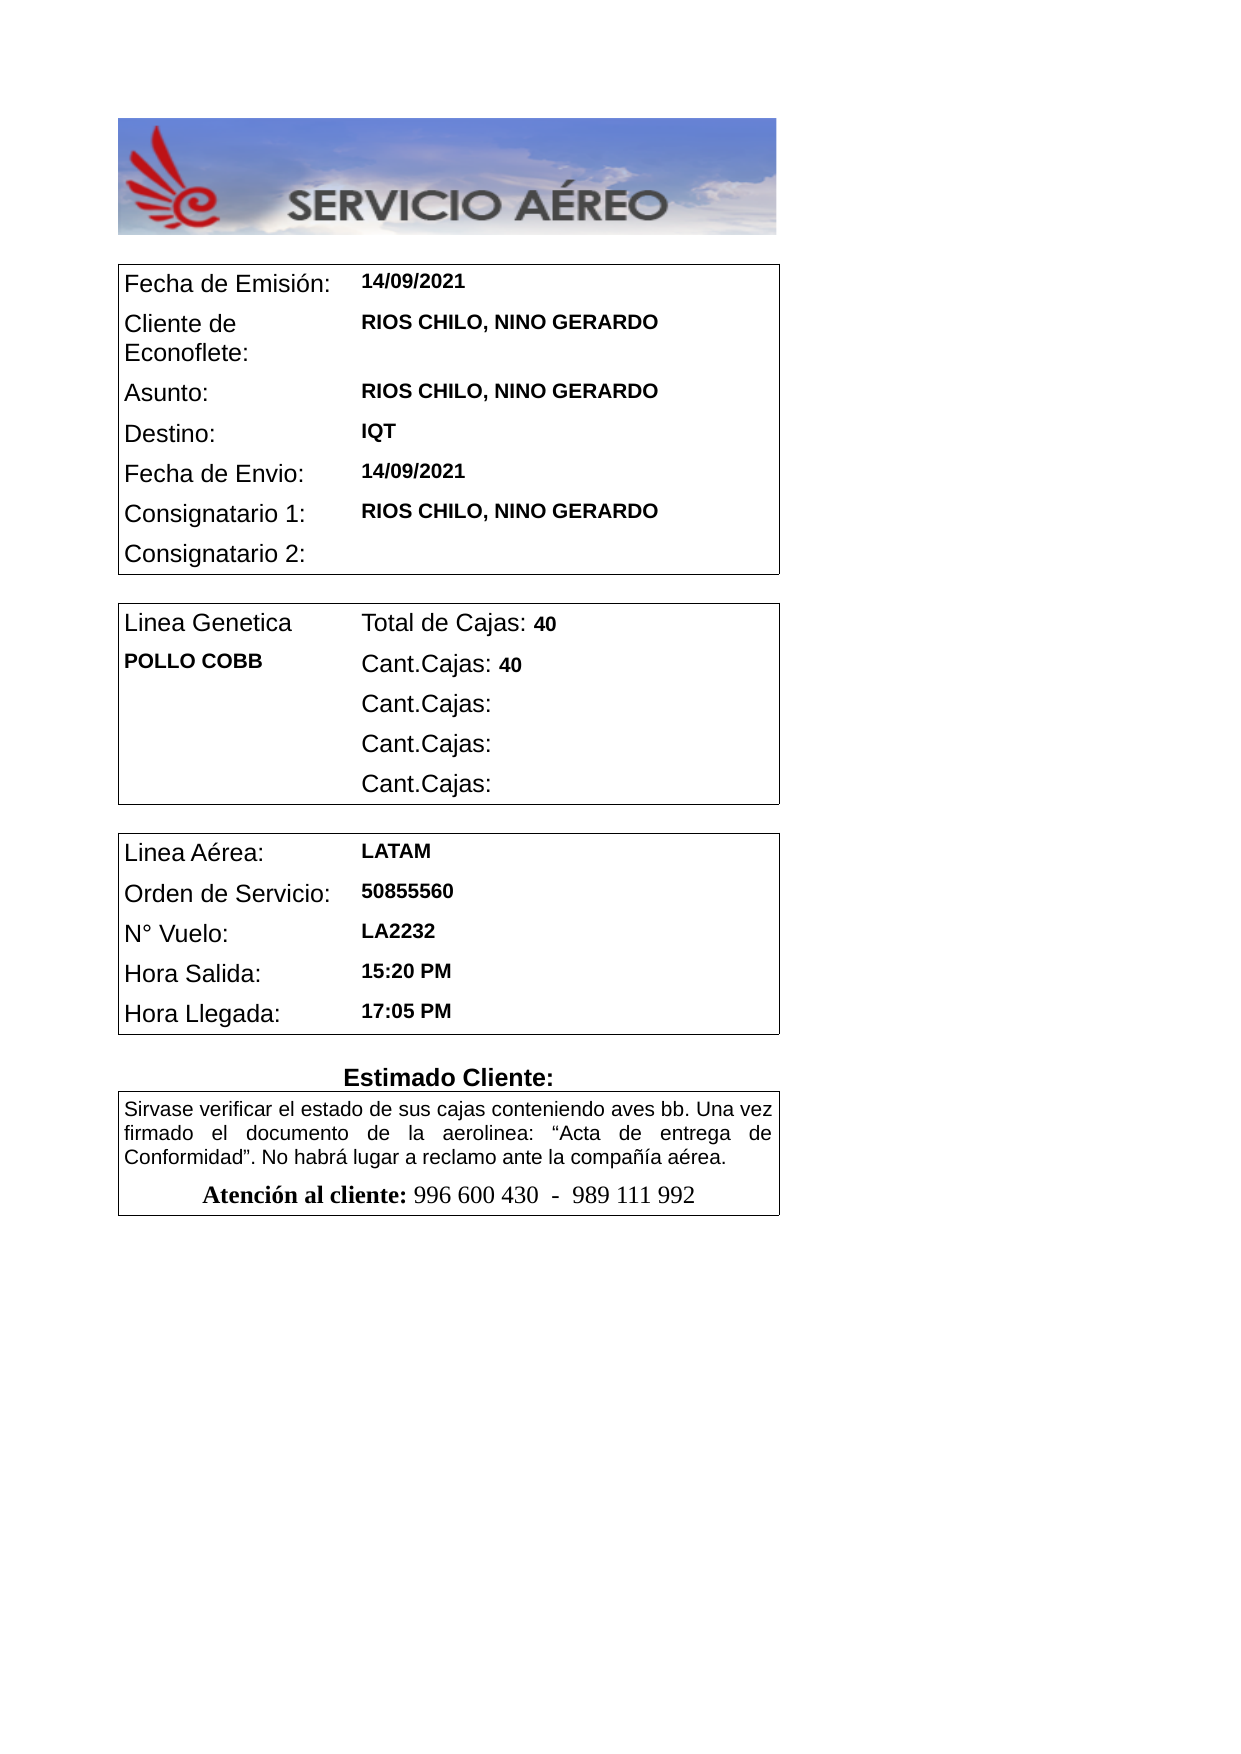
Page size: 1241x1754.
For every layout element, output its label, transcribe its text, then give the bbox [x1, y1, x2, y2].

table_cell Consignatario 2: [119, 534, 356, 574]
table_cell Orden de Servicio: [119, 873, 356, 913]
table_cell Atención al cliente: 996 600 430 - 989 111 992 [119, 1175, 779, 1215]
table_cell RIOS CHILO, NINO GERARDO [356, 373, 779, 413]
table_header Fecha de Emisión: [119, 265, 356, 304]
table_cell Cant.Cajas: [356, 723, 779, 763]
table_cell Total de Cajas: 40 [356, 604, 779, 643]
table_cell Estimado Cliente: [118, 1035, 779, 1091]
table_cell Linea Aérea: [119, 834, 356, 873]
table_cell [119, 764, 356, 804]
table_cell [356, 575, 779, 603]
table_cell 17:05 PM [356, 994, 779, 1034]
table_cell Hora Salida: [119, 953, 356, 993]
table_cell RIOS CHILO, NINO GERARDO [356, 304, 779, 373]
table_cell 15:20 PM [356, 953, 779, 993]
table_cell RIOS CHILO, NINO GERARDO [356, 493, 779, 533]
table_cell 50855560 [356, 873, 779, 913]
table_header 14/09/2021 [356, 265, 779, 304]
table_cell Sirvase verificar el estado de sus cajas conteniendo aves bb. Una vez firmado el documento de la aerolinea: “Acta de entrega de Conformidad”. No habrá lugar a reclamo ante la compañía aérea. [119, 1092, 779, 1175]
table_cell LATAM [356, 834, 779, 873]
table_cell 14/09/2021 [356, 453, 779, 493]
table_cell [118, 575, 356, 603]
table_cell Destino: [119, 413, 356, 453]
table_cell [118, 805, 356, 833]
table_cell Cant.Cajas: [356, 764, 779, 804]
table_cell [356, 534, 779, 574]
table_cell Consignatario 1: [119, 493, 356, 533]
table_cell Hora Llegada: [119, 994, 356, 1034]
table_cell Fecha de Envio: [119, 453, 356, 493]
table_cell N° Vuelo: [119, 913, 356, 953]
table_cell [119, 723, 356, 763]
table_cell Cant.Cajas: 40 [356, 643, 779, 683]
table_cell LA2232 [356, 913, 779, 953]
picture [118, 118, 777, 235]
table_cell Linea Genetica [119, 604, 356, 643]
table_cell [356, 805, 779, 833]
table_cell Asunto: [119, 373, 356, 413]
table_cell IQT [356, 413, 779, 453]
table_cell [119, 683, 356, 723]
table_cell POLLO COBB [119, 643, 356, 683]
table_cell Cant.Cajas: [356, 683, 779, 723]
table_cell Cliente de Econoflete: [119, 304, 356, 373]
